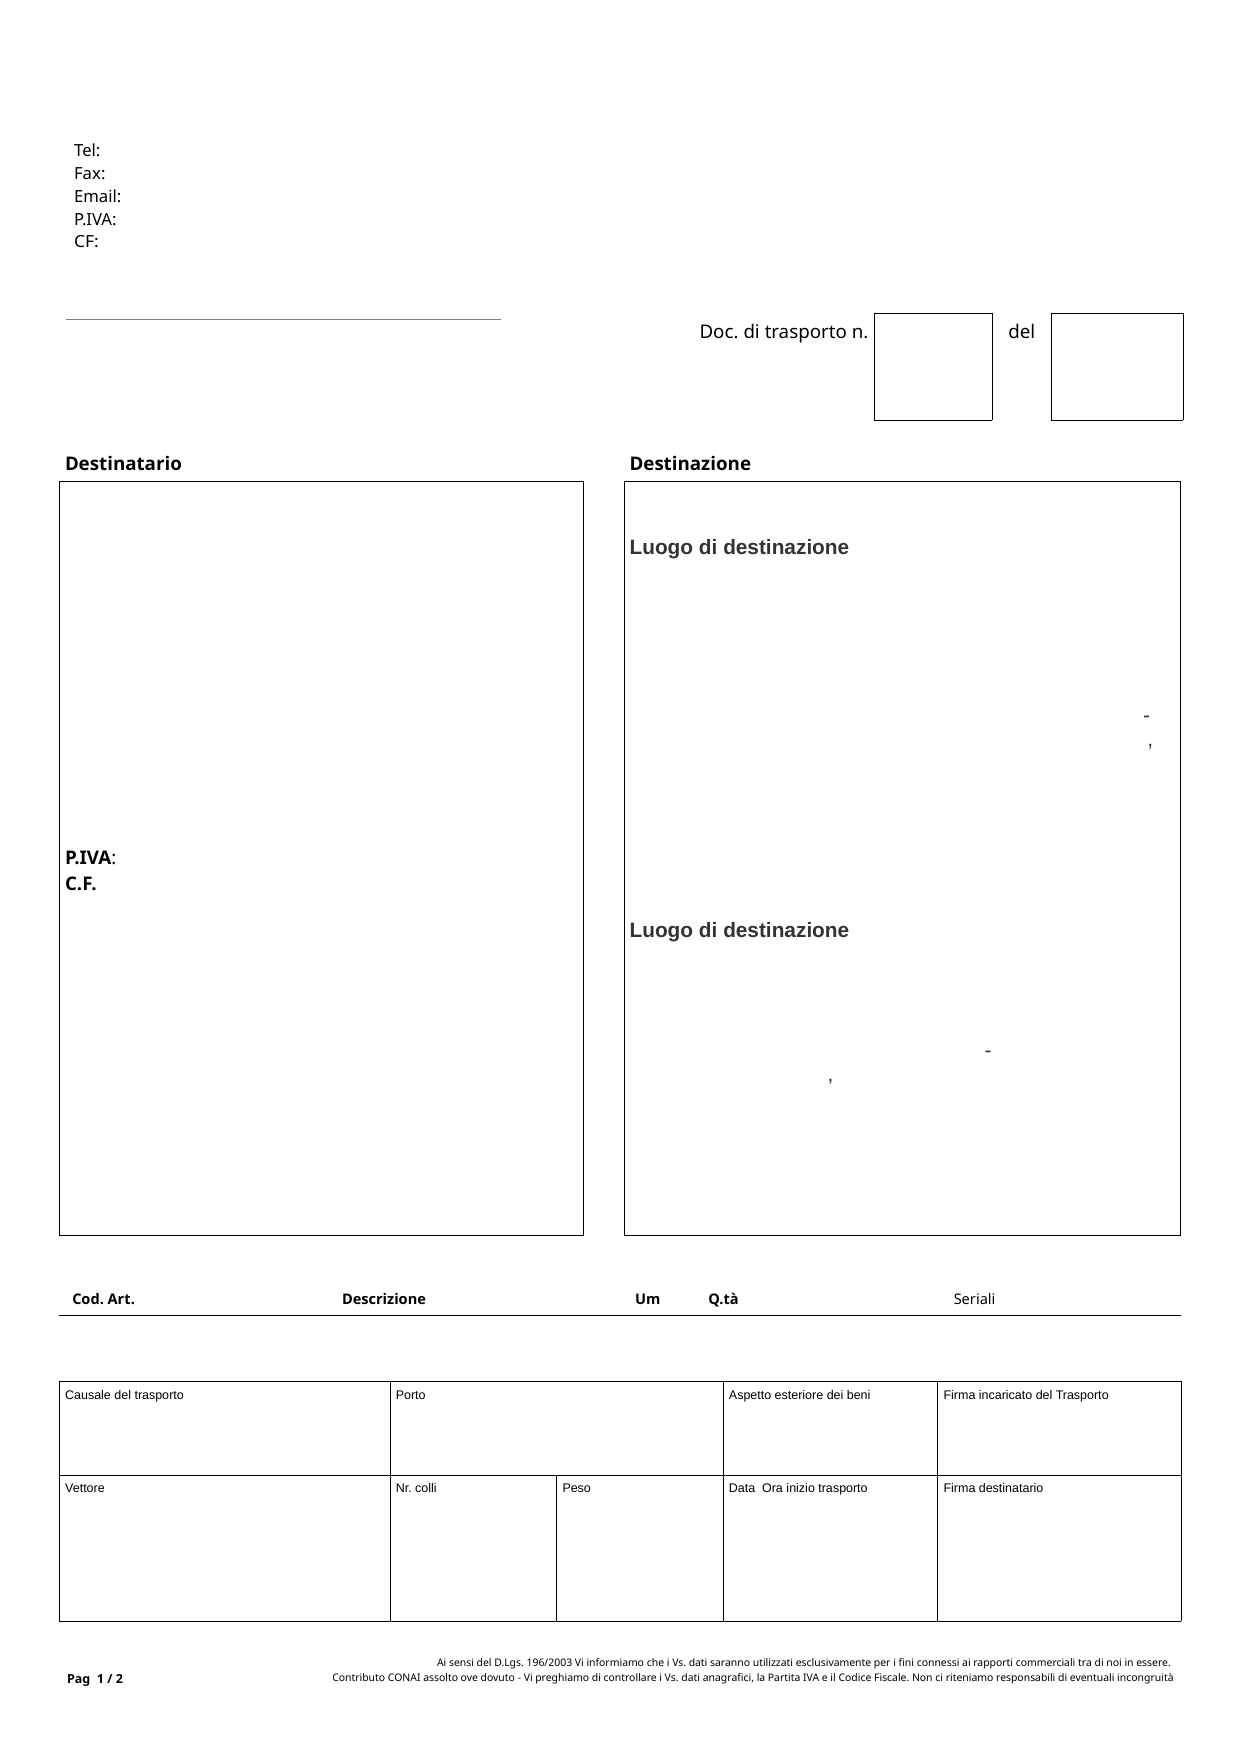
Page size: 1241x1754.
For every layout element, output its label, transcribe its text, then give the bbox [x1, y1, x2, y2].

table_header Destinazione [624, 444, 1180, 481]
table_header del [993, 313, 1051, 420]
table_header <o.ddt_number or ''> [875, 314, 992, 420]
table_header Destinatario [59, 444, 583, 481]
table_header Q.tà [679, 1284, 767, 1315]
text <for each="line in raggruppaddt(o.move_lines)"> [59, 1316, 1181, 1329]
table_header Descrizione [148, 1284, 620, 1315]
text <get_description(line.origin)> [59, 1329, 1181, 1348]
table_cell [584, 481, 624, 1235]
table_header Cod. Art. [59, 1284, 147, 1315]
table_header <o.ddt_date and formatLang(o.ddt_date, date = True)> [1052, 314, 1183, 420]
table_header Um [620, 1284, 679, 1315]
text <o.partner_id and (setLang(o.partner_id.lang or 'en_US'))> [59, 293, 1181, 313]
table_header Seriali [768, 1284, 1181, 1315]
table_header [583, 444, 624, 481]
table_header Doc. di trasporto n. [59, 313, 874, 420]
table_cell <choose> <when test="o.address_delivery_id"> Luogo di destinazione <o.address_delivery_id and o.address_delivery_id.partner_id.name or ''> <o.address_delivery_id and o.address_delivery_id.street or ''> <o.address_delivery_id and o.address_delivery_id.street2 or ''> <o.address_delivery_id and o.address_delivery_id.zip or ''> - <o.address_delivery_id and o.address_delivery_id.city or ''>, <o.address_delivery_id.province and o.address_delivery_id.province.code or ''> <o.address_delivery_id and o.address_delivery_id.country_id and o.address_delivery_id.country_id.name or ''> </when> <otherwise> <if test="o.address_id"> Luogo di destinazione <o.address_id and o.address_id.partner_id.name or ''> <o.address_id and o.address_id.street or ''> <o.address_id and o.address_id.street2 or ''> <o.address_id and o.address_id.zip or ''> - <o.address_id and o.address_id.city or ''>, <o.address_id.province and o.address_id.province.code or ''> <o.address_id and o.address_id.country_id and o.address_id.country_id.name or ''> </if> </otherwise> </choose> [625, 482, 1180, 1235]
table_cell <o.partner_id and o.partner_id.address and o.partner_id.address[0].title and o.partner_id.address[0].title.name or ''> <o.partner_id and o.partner_id.name or ''> <o.partner_id and o.partner_id.address and o.partner_id.address[0].street or ''> <o.partner_id and o.partner_id.address and o.partner_id.address[0].zip or ''> <o.partner_id and o.partner_id.address and o.partner_id.address[0].city or ''> <o.partner_id and o.partner_id.address and o.partner_id.address[0].province and o.partner_id.address[0].province.code or ''> <o.partner_id and o.partner_id.address and o.partner_id.address[0].country_id and o.partner_id.address[0].country_id.name or ''> P.IVA: <o.partner_id.vat or ''> C.F. <o.partner_id.fiscalcode or o.partner_id.vat or ''> [60, 482, 583, 1235]
